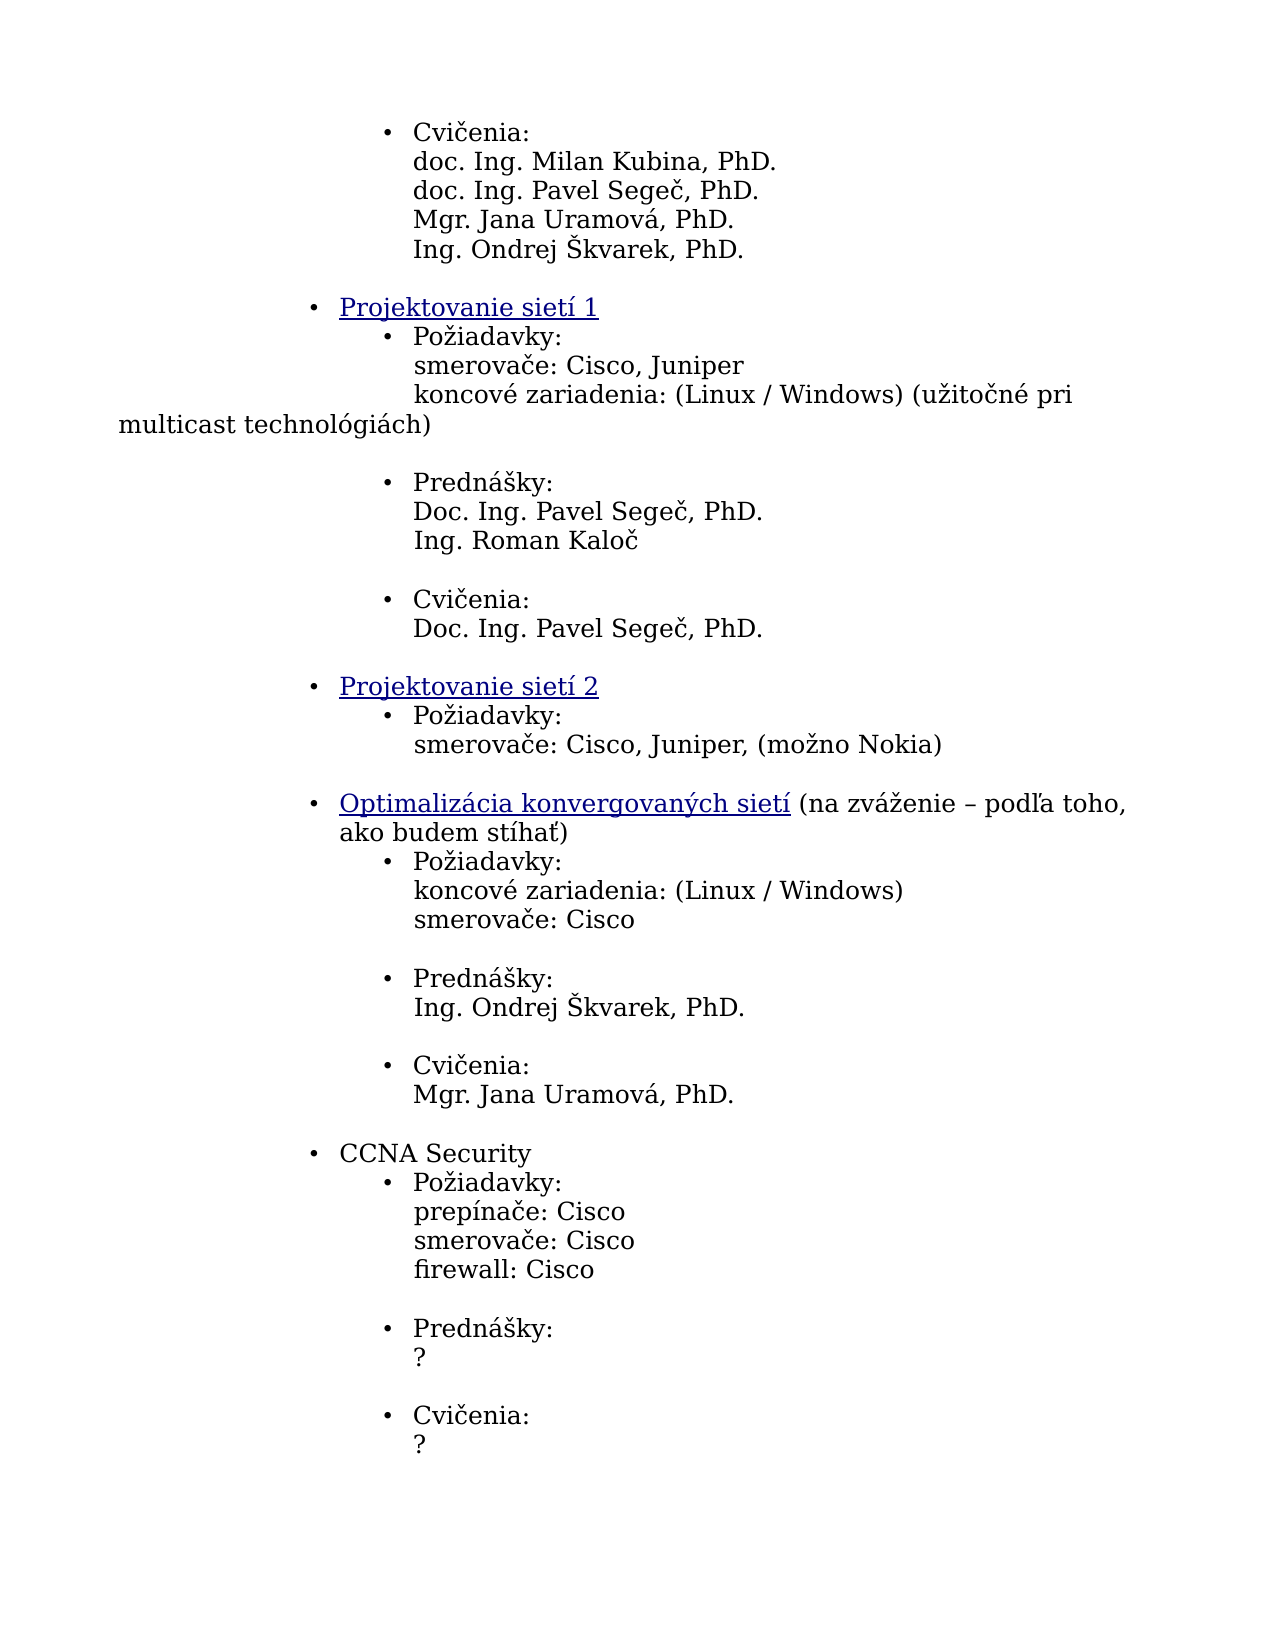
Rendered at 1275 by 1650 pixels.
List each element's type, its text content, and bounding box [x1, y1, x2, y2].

list Prednášky: [383, 1314, 1157, 1343]
list Požiadavky: [383, 322, 1157, 351]
text koncové zariadenia: (Linux / Windows) [118, 876, 1157, 906]
text smerovače: Cisco, Juniper, (možno Nokia) [118, 731, 1157, 760]
list Cvičenia: doc. Ing. Milan Kubina, PhD. doc. Ing. Pavel Segeč, PhD. Mgr. Jana Uramová, PhD. Ing. Ondrej Škvarek, PhD. [383, 118, 1157, 264]
text Ing. Roman Kaloč [118, 526, 1157, 585]
list Projektovanie sietí 1 [309, 293, 1157, 322]
list Cvičenia: ? [383, 1401, 1157, 1460]
list Prednášky: Doc. Ing. Pavel Segeč, PhD. [383, 468, 1157, 526]
text smerovače: Cisco, Juniper [118, 351, 1157, 381]
list Prednášky: [383, 964, 1157, 993]
list Požiadavky: [383, 847, 1157, 876]
list Cvičenia: Mgr. Jana Uramová, PhD. [383, 1051, 1157, 1110]
text prepínače: Cisco [118, 1197, 1157, 1226]
list Požiadavky: [383, 1168, 1157, 1197]
list Cvičenia: Doc. Ing. Pavel Segeč, PhD. [383, 585, 1157, 643]
list Optimalizácia konvergovaných sietí (na zváženie – podľa toho, ako budem stíhať) [309, 789, 1157, 847]
text firewall: Cisco [118, 1256, 1157, 1285]
list Projektovanie sietí 2 [309, 672, 1157, 701]
text smerovače: Cisco [118, 1226, 1157, 1256]
text Ing. Ondrej Škvarek, PhD. [118, 993, 1157, 1051]
list CCNA Security [309, 1139, 1157, 1168]
text koncové zariadenia: (Linux / Windows) (užitočné pri multicast technológiách) [118, 381, 1157, 439]
list Požiadavky: [383, 701, 1157, 731]
list ? [383, 1343, 1157, 1401]
text smerovače: Cisco [118, 906, 1157, 935]
